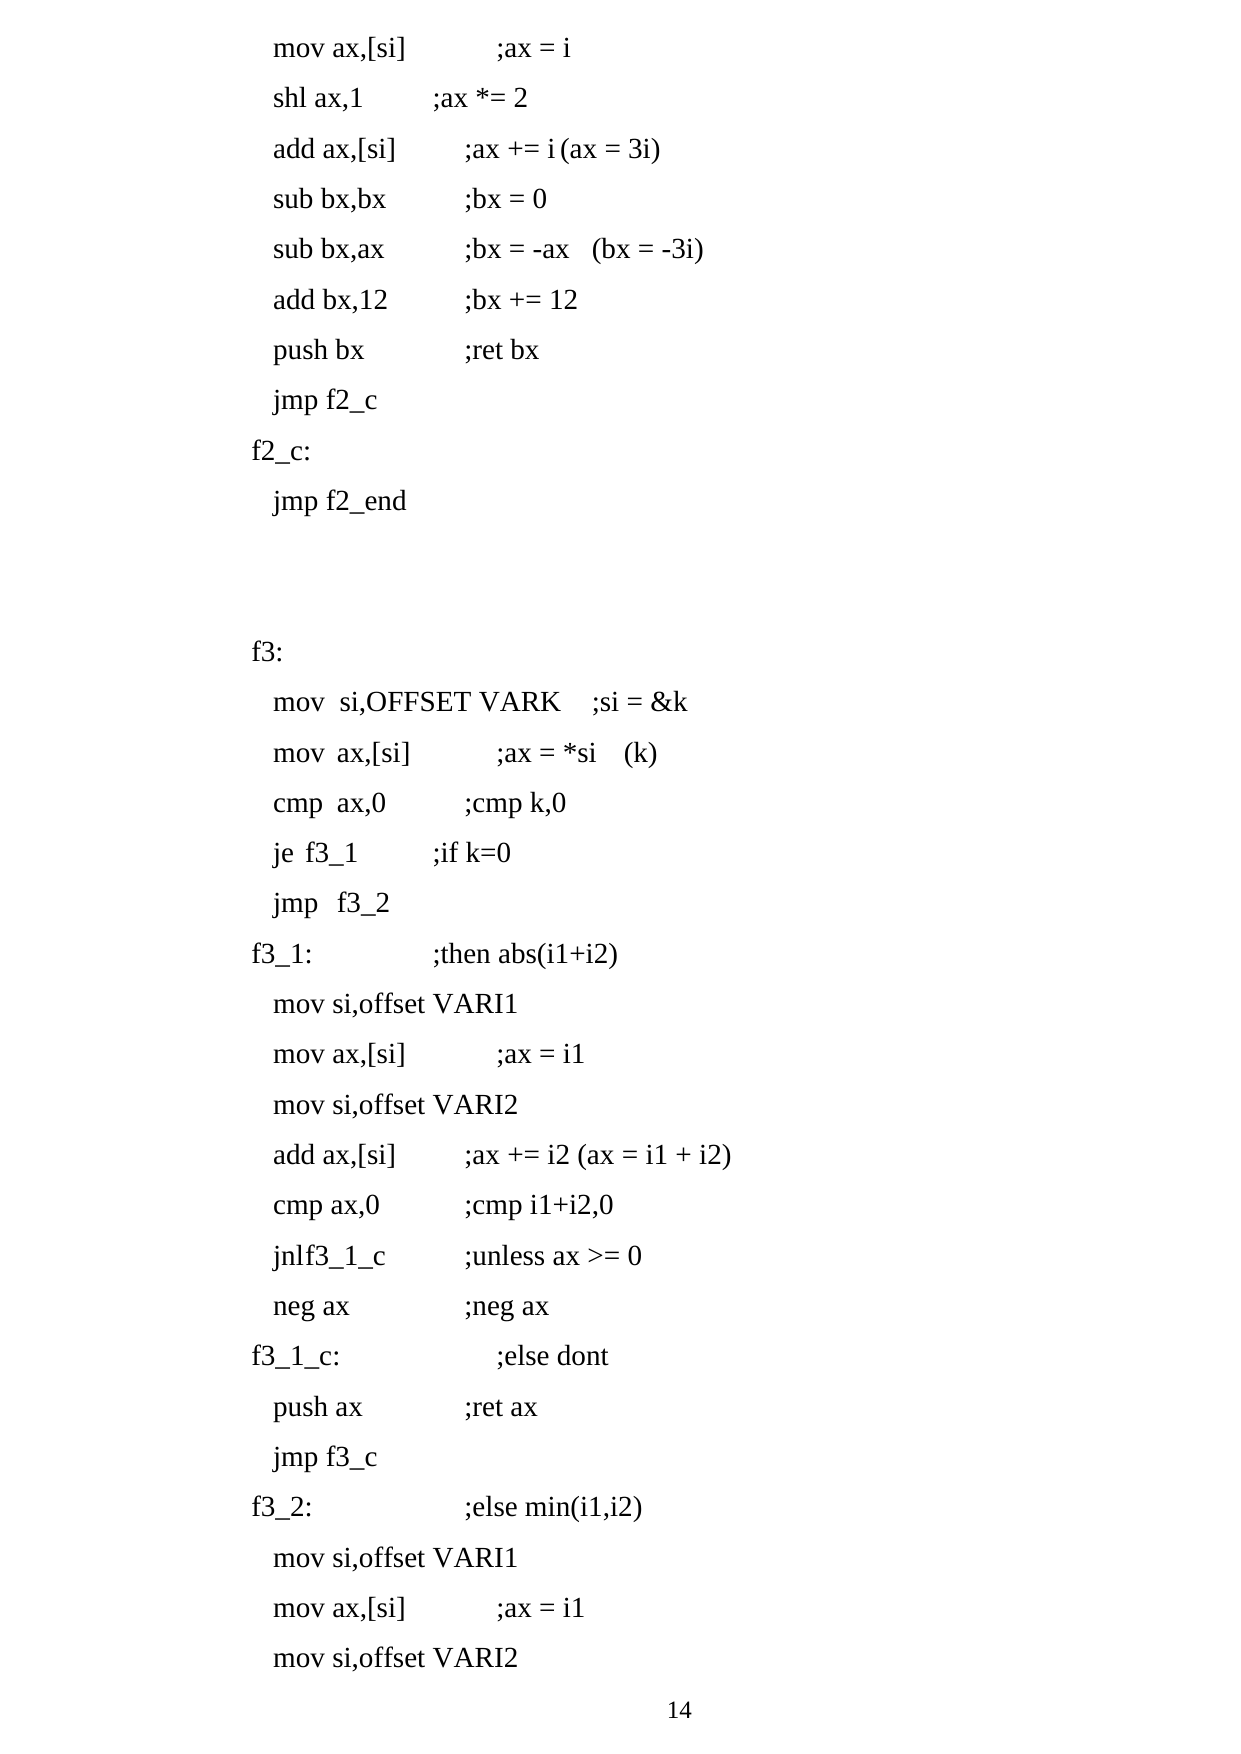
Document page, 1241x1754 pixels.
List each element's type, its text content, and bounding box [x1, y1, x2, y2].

text mov si,offset VARI2 [177, 1640, 1181, 1674]
text sub bx,ax ;bx = -ax (bx = -3i) [177, 232, 1181, 265]
text mov si,OFFSET VARK ;si = &k [177, 684, 1181, 718]
text mov ax,[si] ;ax = *si (k) [177, 735, 1181, 768]
text mov si,offset VARI1 [177, 986, 1181, 1020]
text jmp f2_c [177, 382, 1181, 416]
text jnl f3_1_c ;unless ax >= 0 [177, 1238, 1181, 1271]
text f3: [177, 634, 1181, 668]
text cmp ax,0 ;cmp i1+i2,0 [177, 1187, 1181, 1221]
text add ax,[si] ;ax += i (ax = 3i) [177, 131, 1181, 164]
text f3_2: ;else min(i1,i2) [177, 1489, 1181, 1523]
text sub bx,bx ;bx = 0 [177, 181, 1181, 215]
text mov ax,[si] ;ax = i [177, 30, 1181, 64]
text je f3_1 ;if k=0 [177, 835, 1181, 869]
text mov ax,[si] ;ax = i1 [177, 1037, 1181, 1070]
text neg ax ;neg ax [177, 1288, 1181, 1322]
text add ax,[si] ;ax += i2 (ax = i1 + i2) [177, 1137, 1181, 1171]
text push bx ;ret bx [177, 332, 1181, 366]
text jmp f3_2 [177, 886, 1181, 919]
text mov si,offset VARI1 [177, 1540, 1181, 1573]
text push ax ;ret ax [177, 1389, 1181, 1422]
text jmp f3_c [177, 1439, 1181, 1473]
text add bx,12 ;bx += 12 [177, 282, 1181, 315]
text cmp ax,0 ;cmp k,0 [177, 785, 1181, 818]
text f3_1: ;then abs(i1+i2) [177, 936, 1181, 969]
text f2_c: [177, 433, 1181, 466]
text shl ax,1 ;ax *= 2 [177, 81, 1181, 114]
text f3_1_c: ;else dont [177, 1338, 1181, 1372]
text mov ax,[si] ;ax = i1 [177, 1590, 1181, 1623]
text jmp f2_end [177, 483, 1181, 517]
text mov si,offset VARI2 [177, 1087, 1181, 1120]
